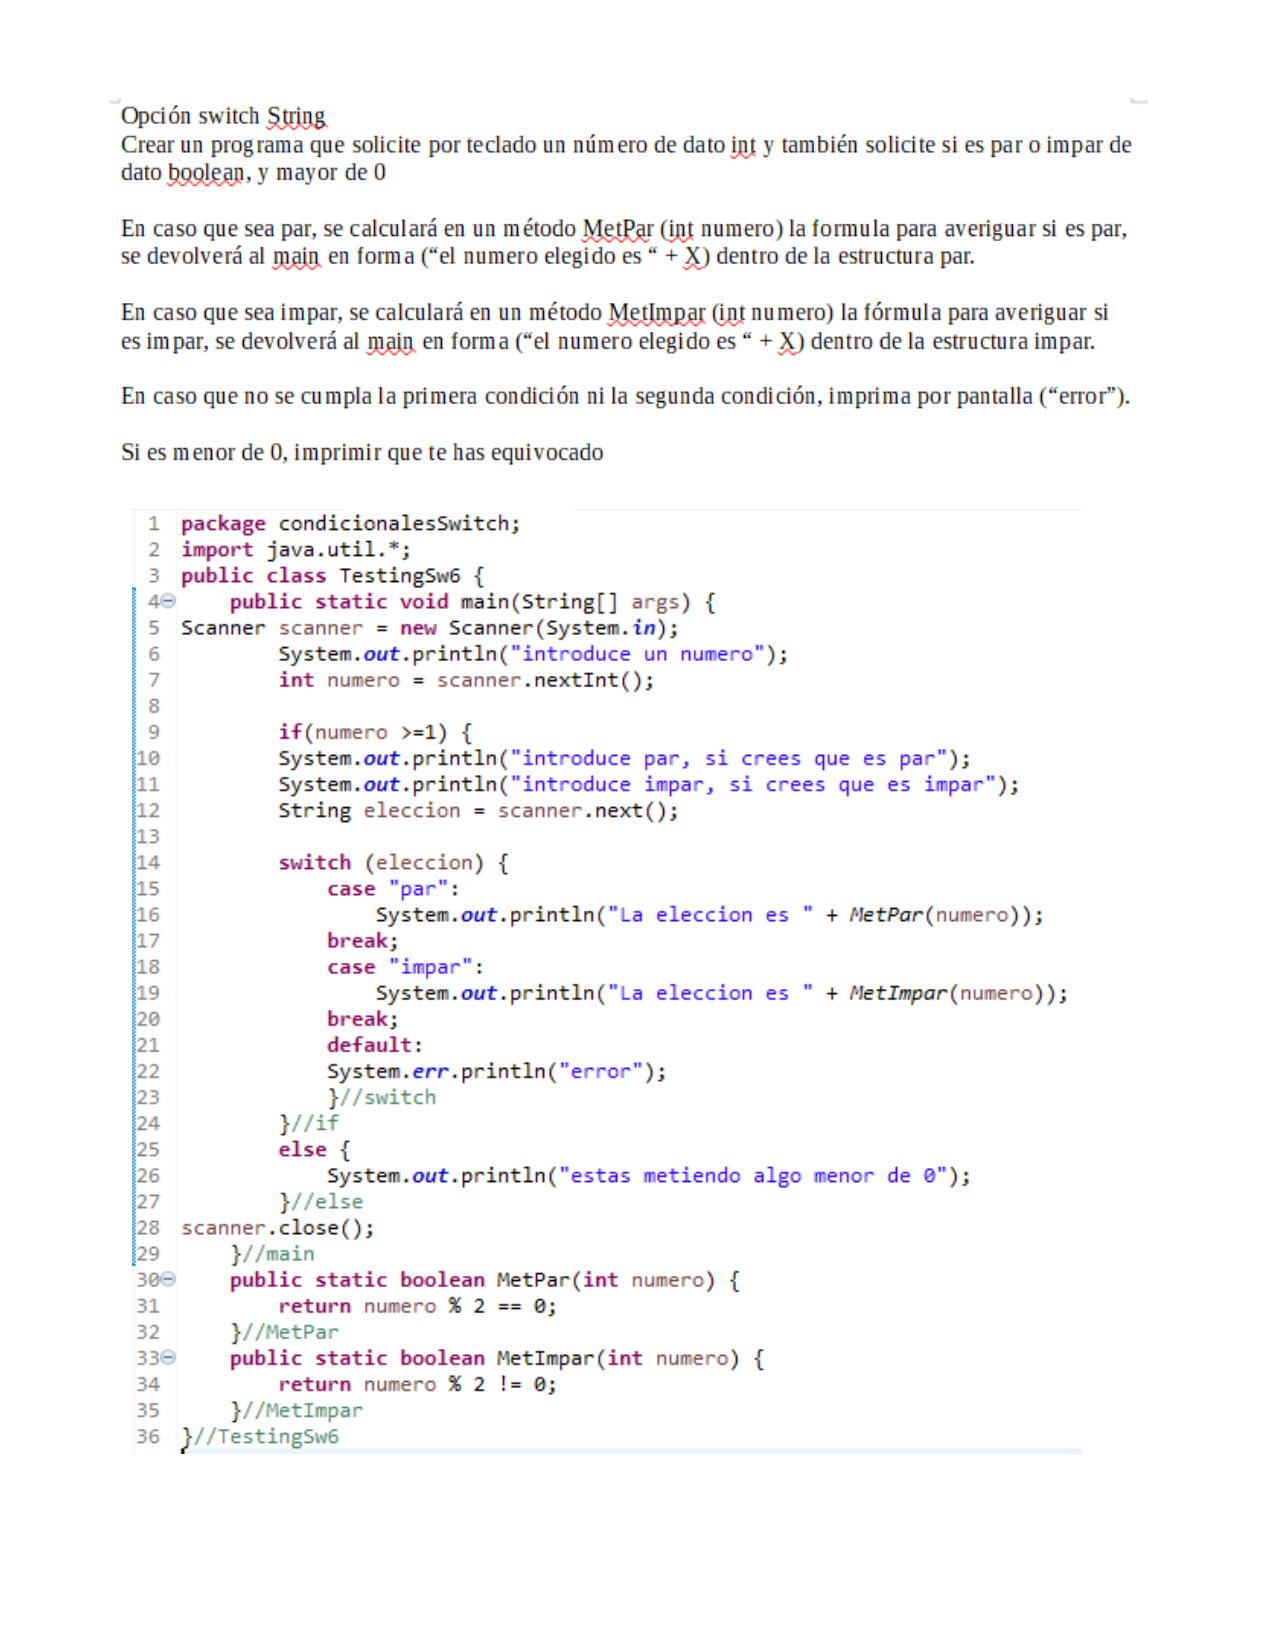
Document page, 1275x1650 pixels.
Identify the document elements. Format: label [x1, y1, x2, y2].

picture [109, 98, 1149, 471]
picture [132, 509, 1082, 1454]
